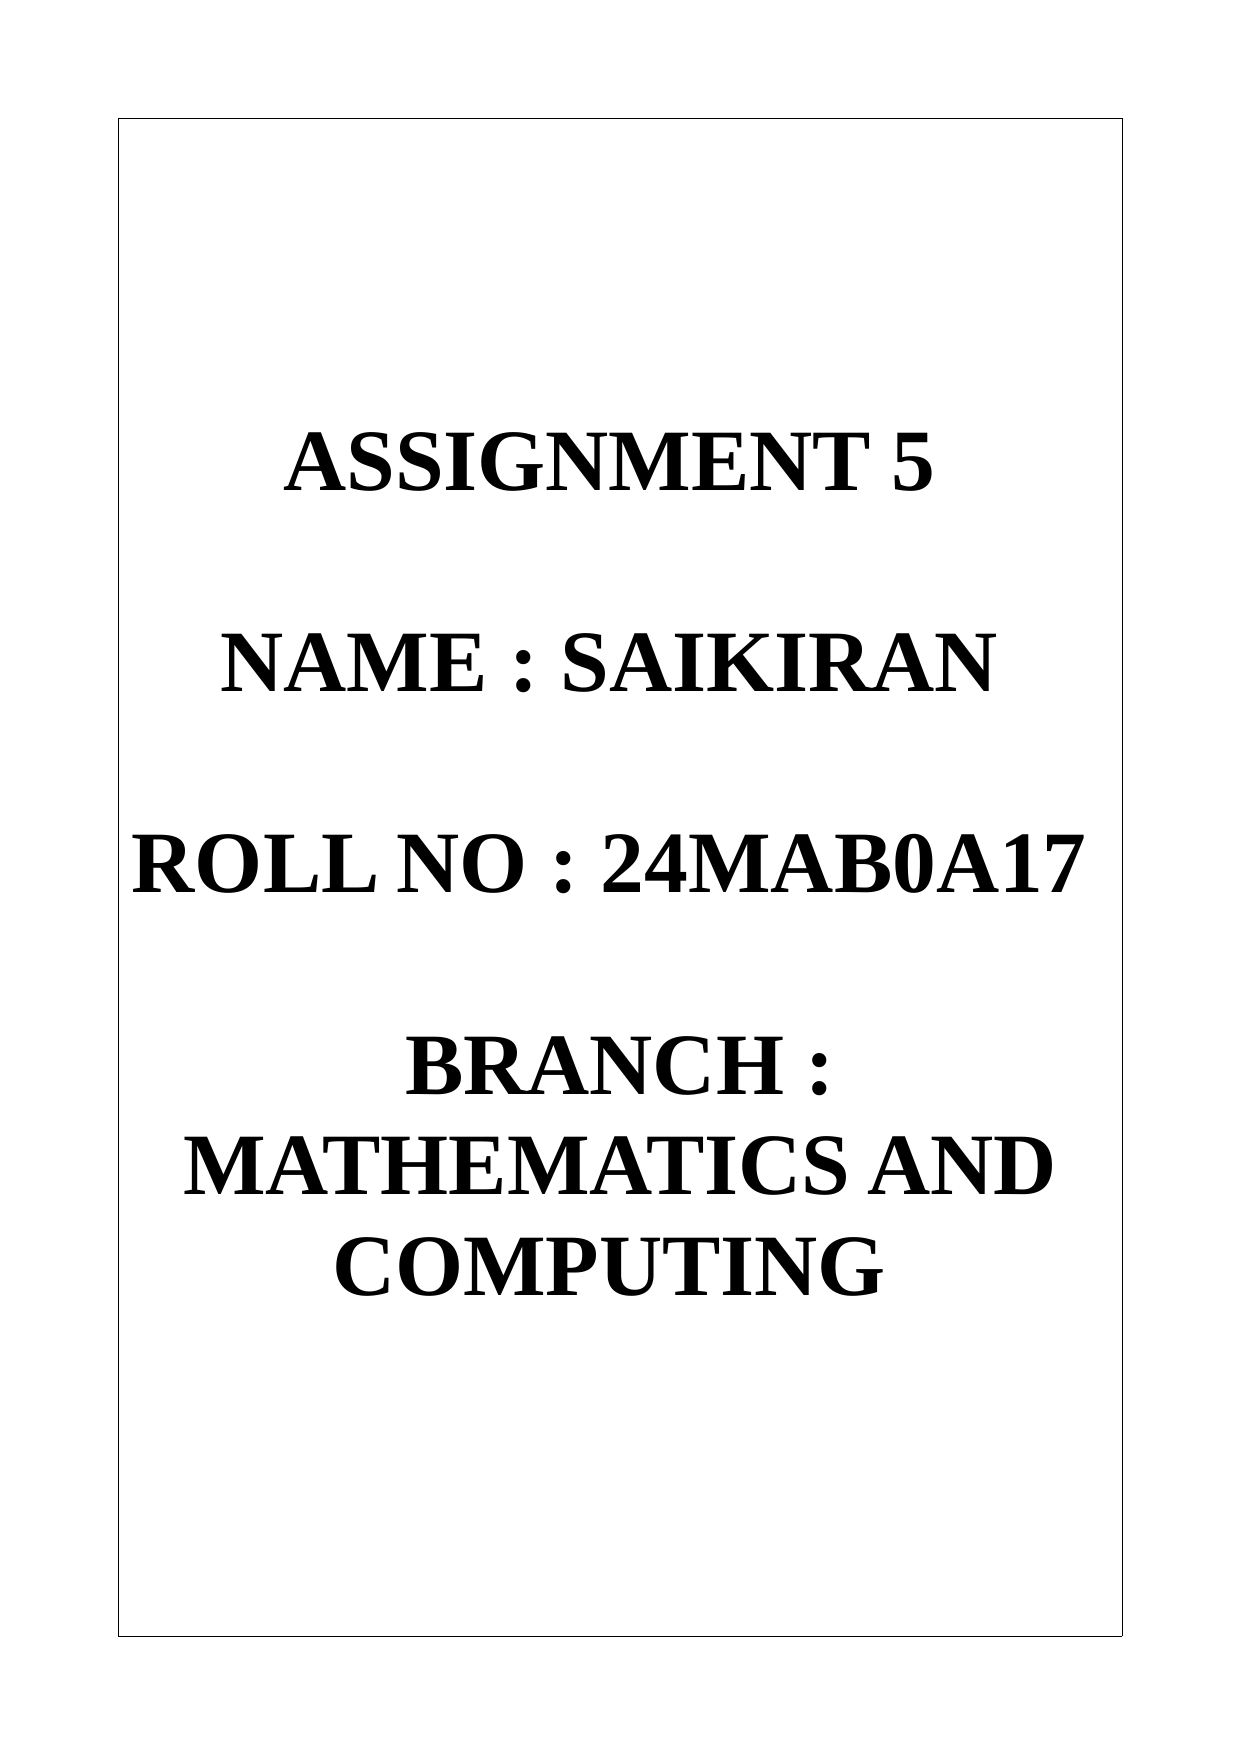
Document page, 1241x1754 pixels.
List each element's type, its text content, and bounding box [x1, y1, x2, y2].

text BRANCH : MATHEMATICS AND COMPUTING [121, 1012, 1119, 1314]
text NAME : SAIKIRAN ROLL NO : 24MAB0A17 [121, 610, 1119, 912]
text ASSIGNMENT 5 [121, 409, 1119, 509]
